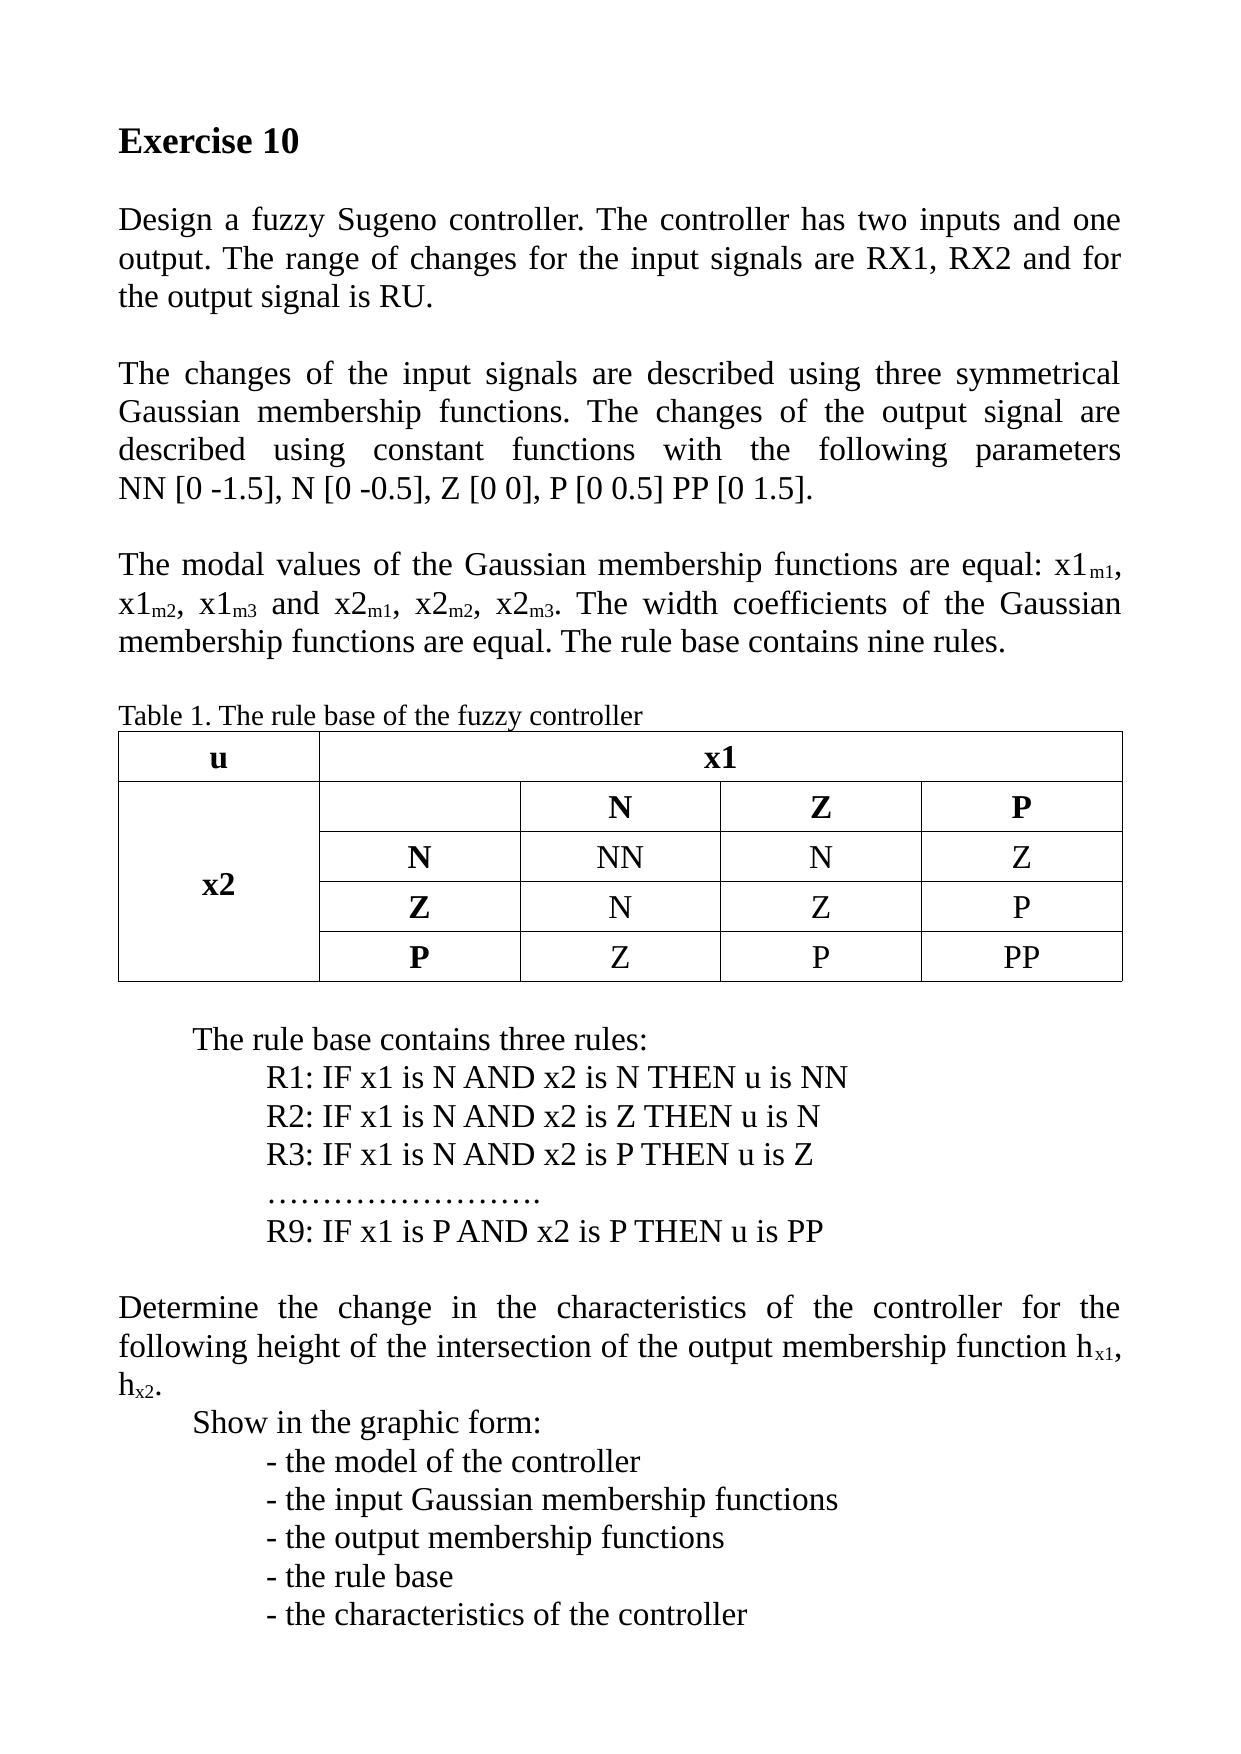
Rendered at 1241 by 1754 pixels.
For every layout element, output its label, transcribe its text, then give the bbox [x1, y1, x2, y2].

text - the characteristics of the controller [118, 1594, 1122, 1633]
text R3: IF x1 is N AND x2 is P THEN u is Z [118, 1134, 1122, 1173]
text The changes of the input signals are described using three symmetrical Gaussian membership functions. The changes of the output signal are described using constant functions with the following parameters NN [0 -1.5], N [0 -0.5], Z [0 0], P [0 0.5] PP [0 1.5]. [118, 353, 1122, 506]
table_cell P [922, 782, 1122, 831]
text - the input Gaussian membership functions [118, 1479, 1122, 1518]
text Exercise 10 [118, 118, 1122, 161]
text ……………………. [118, 1173, 1122, 1211]
table_cell N [521, 782, 720, 831]
table_cell P [721, 932, 921, 981]
table_cell PP [922, 932, 1122, 981]
table_cell x2 [119, 782, 319, 981]
text - the output membership functions [118, 1518, 1122, 1556]
table_cell N [521, 882, 720, 931]
table_cell Z [721, 882, 921, 931]
text R2: IF x1 is N AND x2 is Z THEN u is N [118, 1096, 1122, 1134]
text The rule base contains three rules: [118, 1019, 1122, 1058]
text Determine the change in the characteristics of the controller for the following height of the intersection of the output membership function hx1, hx2. [118, 1288, 1122, 1403]
table_cell Z [922, 832, 1122, 881]
table_cell Z [721, 782, 921, 831]
text - the rule base [118, 1556, 1122, 1594]
text R1: IF x1 is N AND x2 is N THEN u is NN [118, 1058, 1122, 1096]
table_cell N [320, 832, 520, 881]
text Table 1. The rule base of the fuzzy controller [118, 698, 1122, 731]
table_cell N [721, 832, 921, 881]
table_cell P [320, 932, 520, 981]
text The modal values of the Gaussian membership functions are equal: x1m1, x1m2, x1m3 and x2m1, x2m2, x2m3. The width coefficients of the Gaussian membership functions are equal. The rule base contains nine rules. [118, 544, 1122, 659]
table_cell P [922, 882, 1122, 931]
text R9: IF x1 is P AND x2 is P THEN u is PP [118, 1211, 1122, 1249]
table_cell Z [521, 932, 720, 981]
table_header x1 [320, 732, 1122, 781]
table_header u [119, 732, 319, 781]
text Design a fuzzy Sugeno controller. The controller has two inputs and one output. The range of changes for the input signals are RX1, RX2 and for the output signal is RU. [118, 199, 1122, 314]
table_cell [320, 782, 520, 831]
text - the model of the controller [118, 1441, 1122, 1479]
text Show in the graphic form: [118, 1403, 1122, 1441]
table_cell NN [521, 832, 720, 881]
table_cell Z [320, 882, 520, 931]
